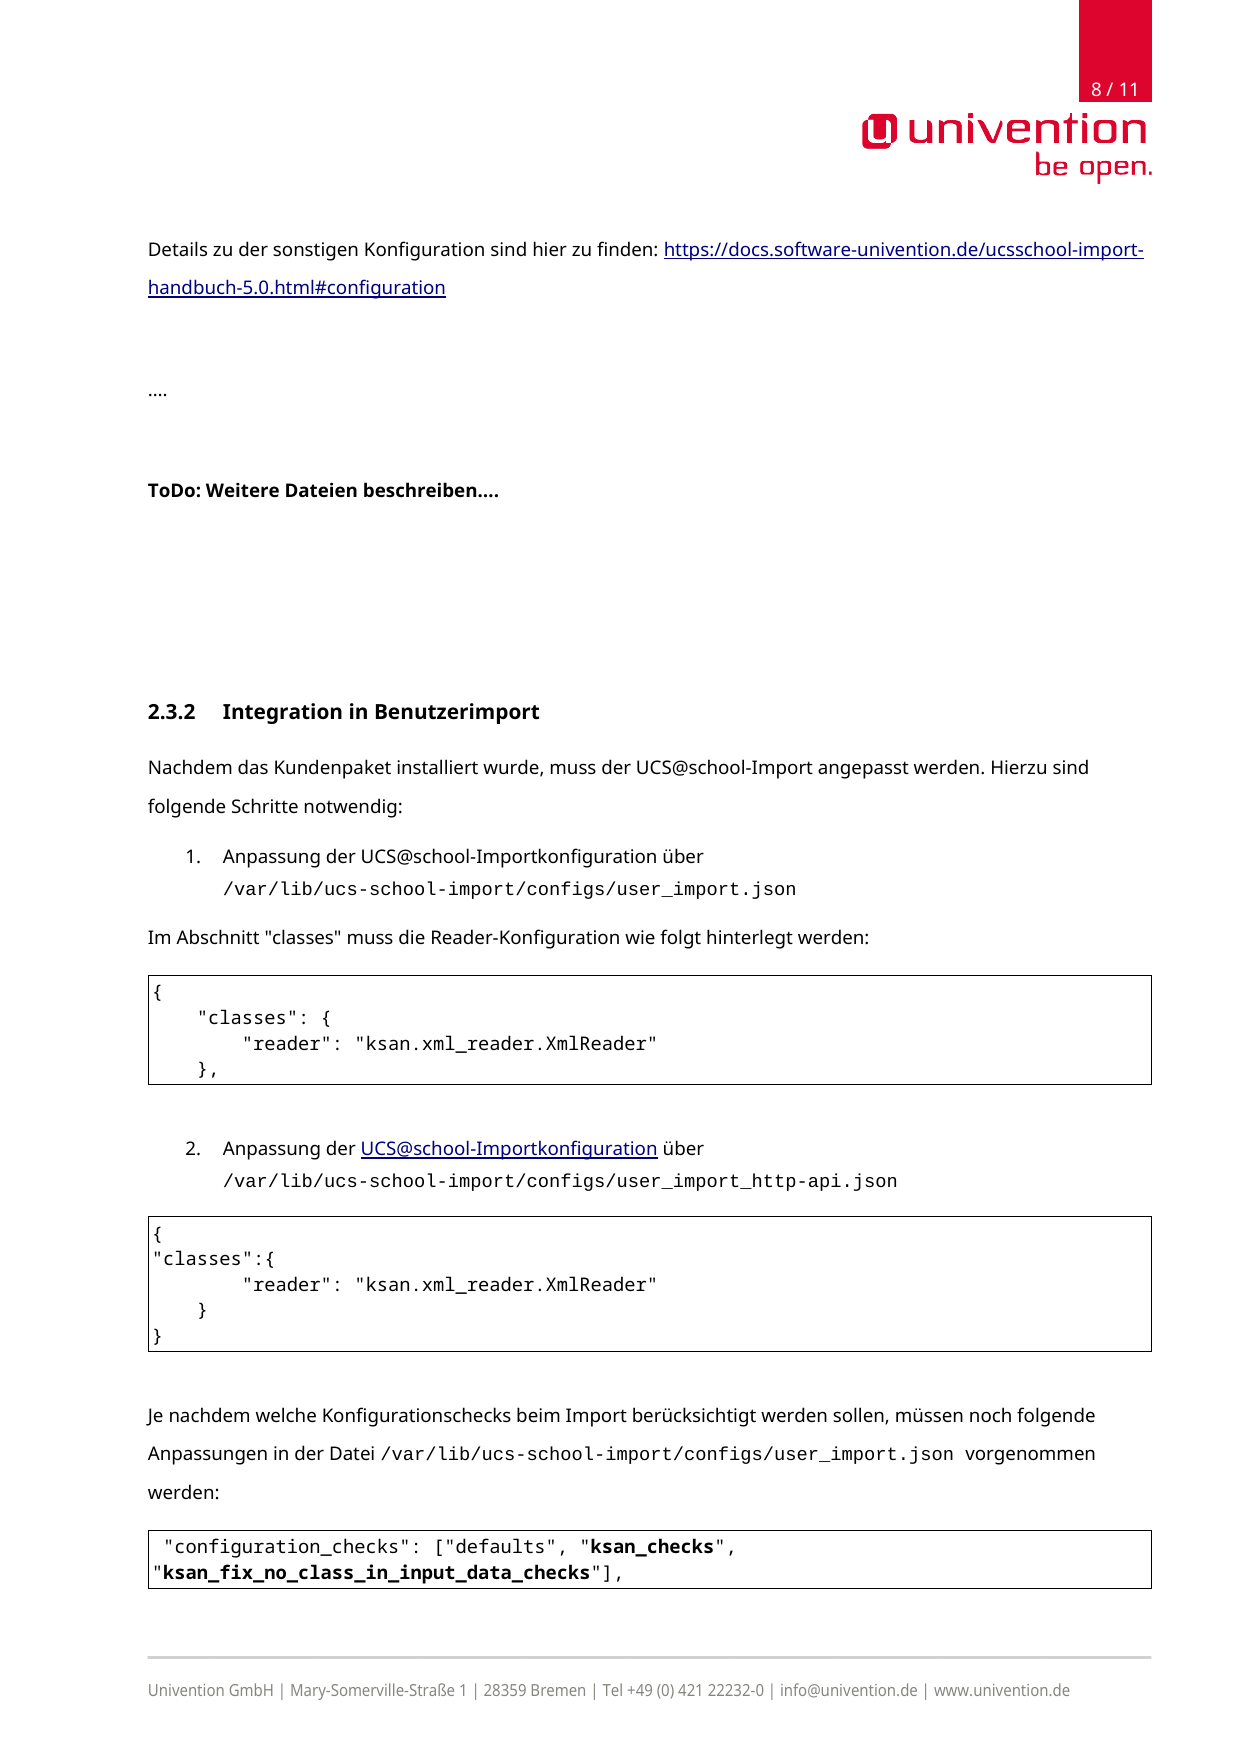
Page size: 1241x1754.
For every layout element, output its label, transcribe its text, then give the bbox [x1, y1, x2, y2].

picture [862, 113, 1152, 184]
text { [149, 976, 1151, 1000]
text Nachdem das Kundenpaket installiert wurde, muss der UCS@school-Import angepasst werden. Hierzu sind folgende Schritte notwendig: [148, 755, 1152, 818]
list Anpassung der UCS@school-Importkonfiguration über /var/lib/ucs-school-import/configs/user_import_http-api.json [185, 1136, 1152, 1193]
text Details zu der sonstigen Konfiguration sind hier zu finden: https://docs.software-univention.de/ucsschool-import-handbuch-5.0.html#configuration [148, 236, 1152, 300]
text ToDo: Weitere Dateien beschreiben…. [148, 477, 1152, 503]
subtitle Integration in Benutzerimport [148, 697, 1152, 726]
text "classes": { [149, 1000, 1151, 1026]
text …. [148, 376, 1152, 401]
text "configuration_checks": ["defaults", "ksan_checks", "ksan_fix_no_class_in_input_data_checks"], [149, 1531, 1151, 1588]
list Anpassung der UCS@school-Importkonfiguration über /var/lib/ucs-school-import/configs/user_import.json [185, 844, 1152, 901]
text Im Abschnitt "classes" muss die Reader-Konfiguration wie folgt hinterlegt werden: [148, 924, 1152, 950]
text "classes":{ [149, 1242, 1151, 1267]
text }, [149, 1051, 1151, 1084]
text "reader": "ksan.xml_reader.XmlReader" [149, 1026, 1151, 1051]
text } [149, 1293, 1151, 1318]
text Je nachdem welche Konfigurationschecks beim Import berücksichtigt werden sollen, müssen noch folgende Anpassungen in der Datei /var/lib/ucs-school-import/configs/user_import.json vorgenommen werden: [148, 1402, 1152, 1504]
text } [149, 1318, 1151, 1351]
text { [149, 1217, 1151, 1242]
text "reader": "ksan.xml_reader.XmlReader" [149, 1267, 1151, 1293]
